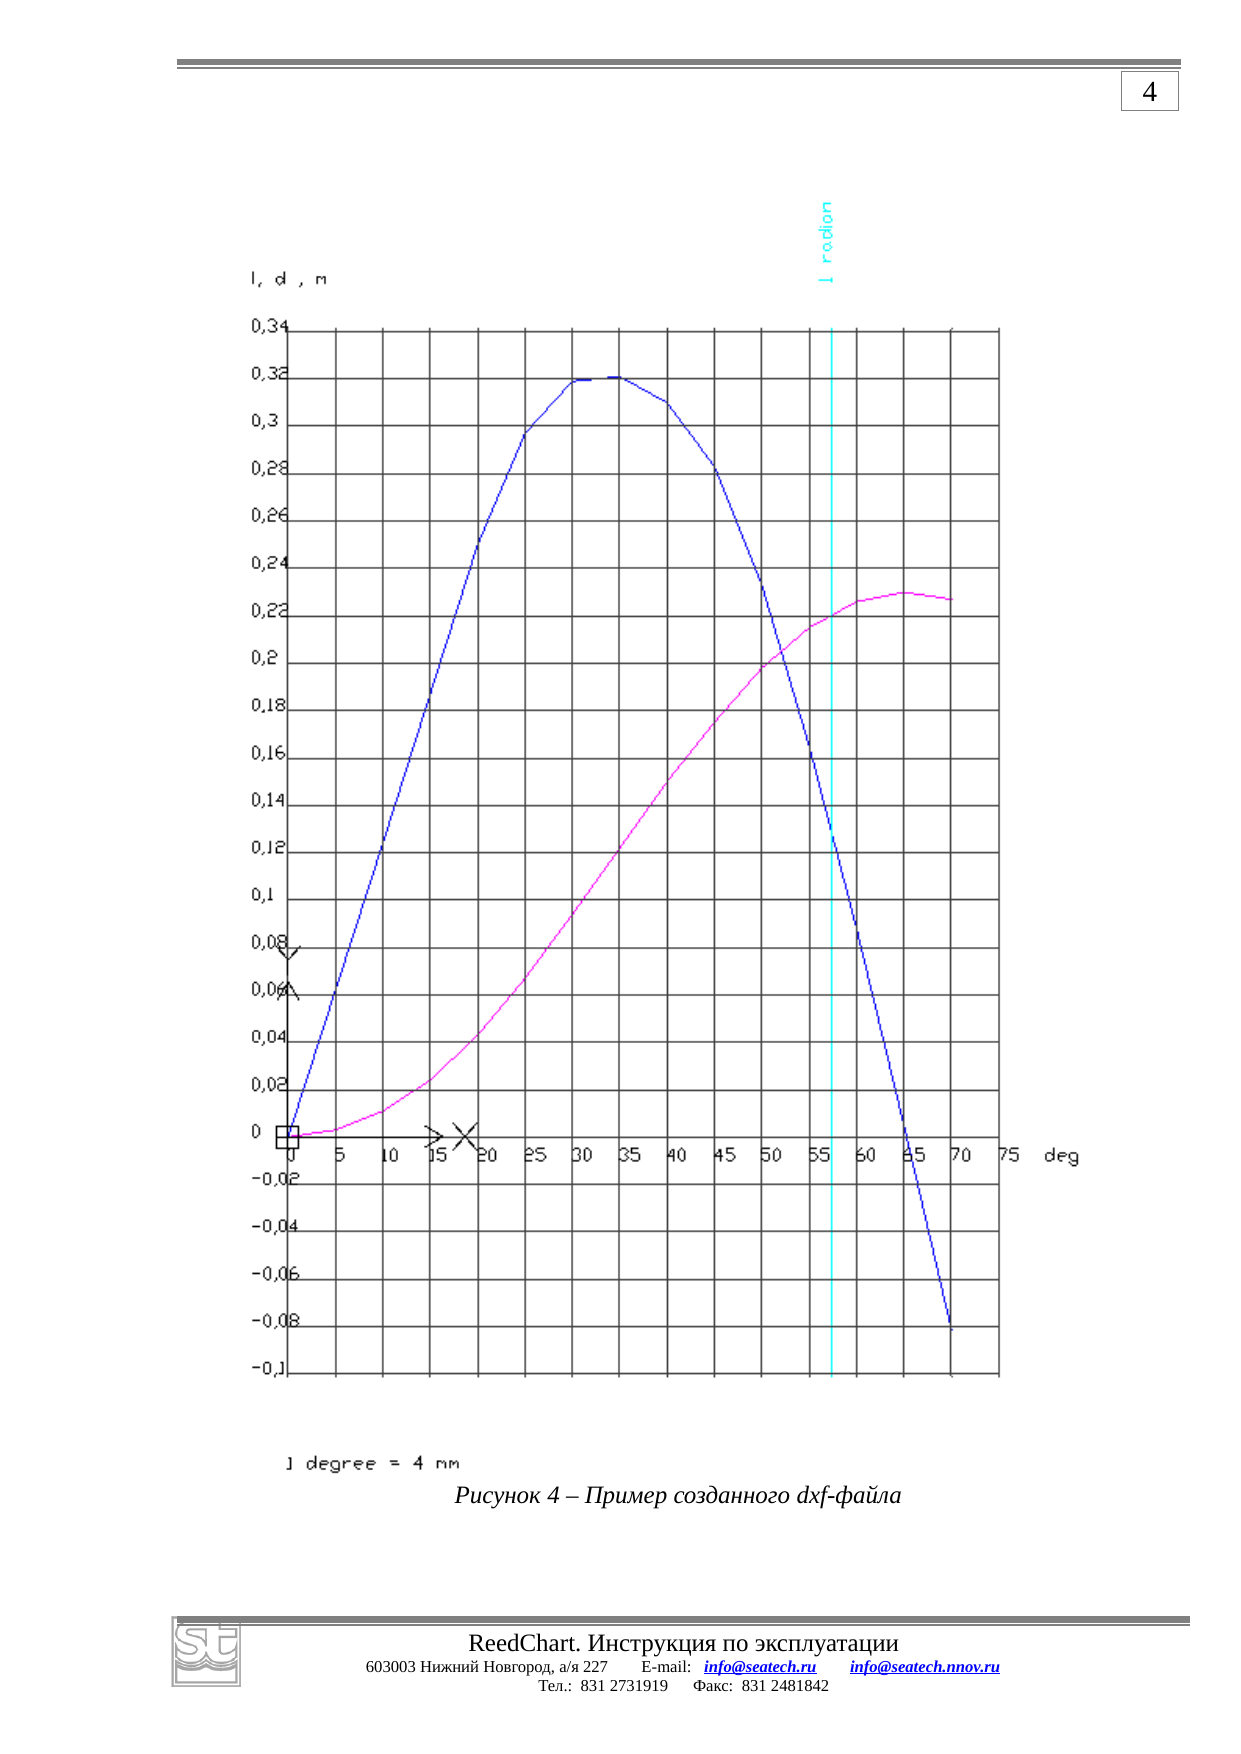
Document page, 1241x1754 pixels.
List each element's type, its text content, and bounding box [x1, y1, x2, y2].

picture [171, 1616, 241, 1687]
picture [215, 192, 1144, 1481]
text Рисунок 4 – Пример созданного dxf-файла [215, 1481, 1143, 1509]
